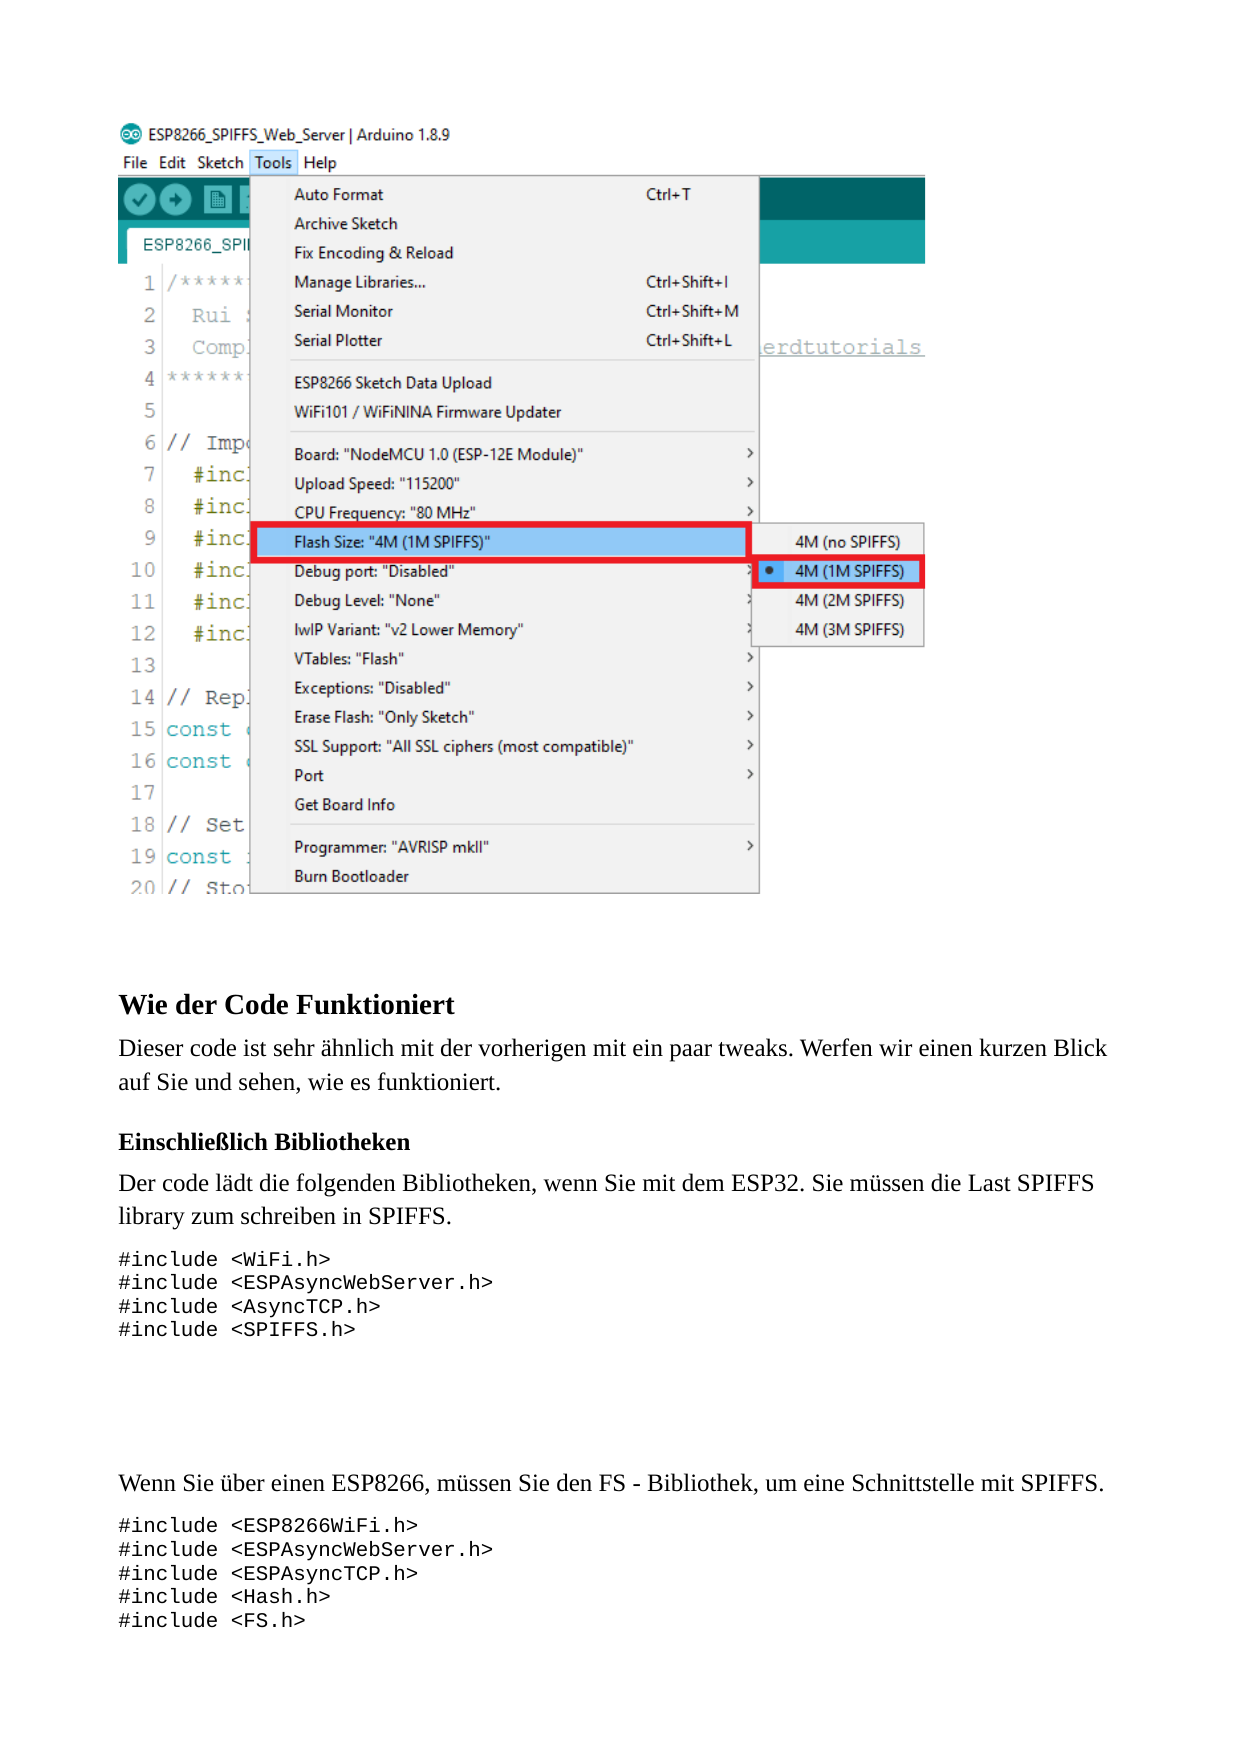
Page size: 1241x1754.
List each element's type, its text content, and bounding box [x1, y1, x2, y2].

subtitle Wie der Code Funktioniert [118, 987, 1122, 1021]
text #include <SPIFFS.h> [118, 1319, 1122, 1343]
subtitle Einschließlich Bibliotheken [118, 1127, 1122, 1155]
text #include <ESPAsyncWebServer.h> [118, 1539, 1122, 1563]
text Der code lädt die folgenden Bibliotheken, wenn Sie mit dem ESP32. Sie müssen die Last SPIFFS library zum schreiben in SPIFFS. [118, 1168, 1122, 1230]
text #include <WiFi.h> [118, 1248, 1122, 1272]
text Wenn Sie über einen ESP8266, müssen Sie den FS - Bibliothek, um eine Schnittstelle mit SPIFFS. [118, 1468, 1122, 1497]
text #include <ESPAsyncWebServer.h> [118, 1272, 1122, 1296]
text #include <FS.h> [118, 1610, 1122, 1634]
text #include <ESP8266WiFi.h> [118, 1515, 1122, 1539]
text #include <Hash.h> [118, 1586, 1122, 1610]
text Dieser code ist sehr ähnlich mit der vorherigen mit ein paar tweaks. Werfen wir einen kurzen Blick auf Sie und sehen, wie es funktioniert. [118, 1033, 1122, 1095]
text #include <ESPAsyncTCP.h> [118, 1563, 1122, 1586]
text #include <AsyncTCP.h> [118, 1296, 1122, 1319]
picture [118, 118, 926, 894]
